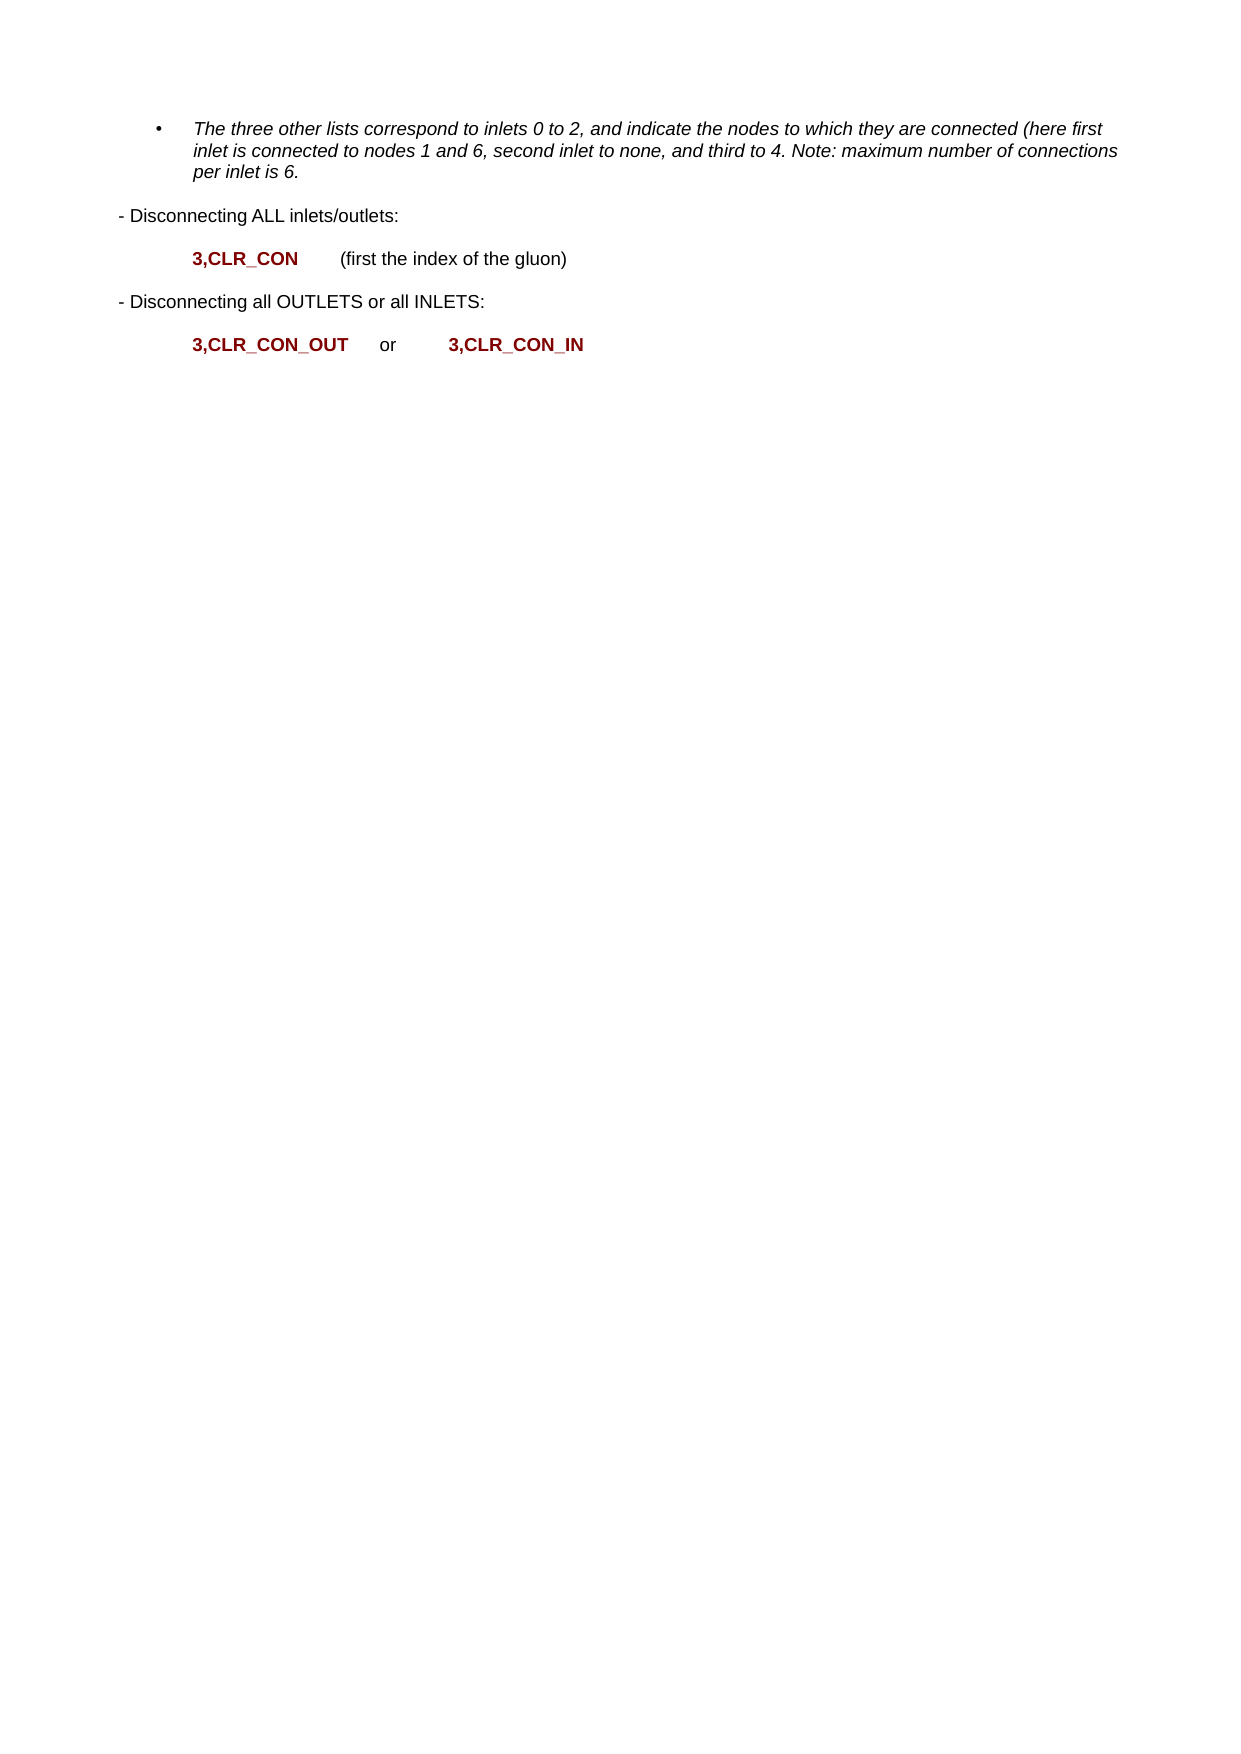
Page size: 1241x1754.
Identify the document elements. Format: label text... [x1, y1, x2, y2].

text 3,CLR_CON (first the index of the gluon) [118, 248, 1169, 269]
text - Disconnecting all OUTLETS or all INLETS: [118, 291, 1169, 312]
text 3,CLR_CON_OUT or 3,CLR_CON_IN [118, 334, 1169, 355]
list The three other lists correspond to inlets 0 to 2, and indicate the nodes to which they are connected (here first inlet is connected to nodes 1 and 6, second inlet to none, and third to 4. Note: maximum number of connections per inlet is 6. [156, 118, 1122, 183]
text - Disconnecting ALL inlets/outlets: [118, 204, 1169, 226]
